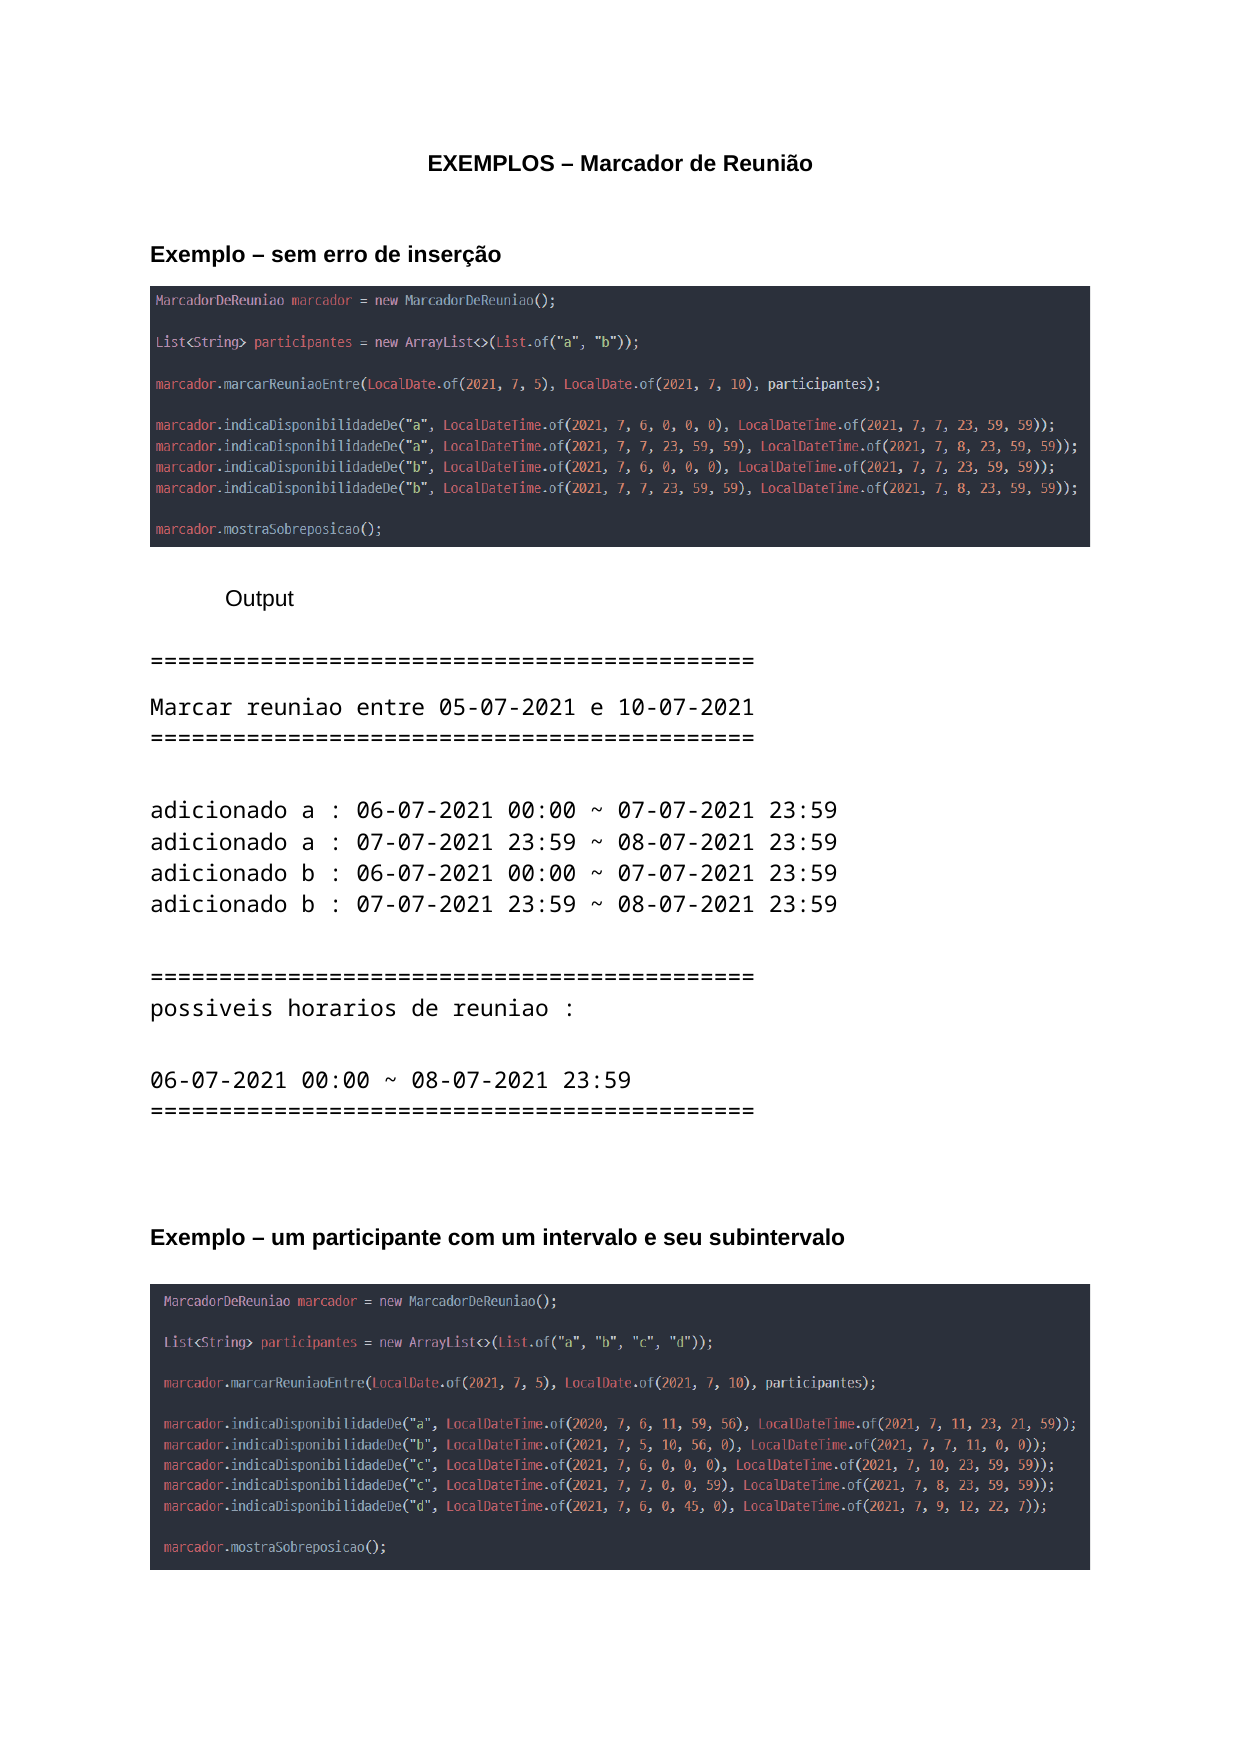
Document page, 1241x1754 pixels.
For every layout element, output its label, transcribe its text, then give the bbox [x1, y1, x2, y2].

text Marcar reuniao entre 05-07-2021 e 10-07-2021 [150, 691, 1090, 722]
text adicionado a : 06-07-2021 00:00 ~ 07-07-2021 23:59 [150, 794, 1090, 826]
text ============================================ [150, 722, 1090, 753]
text Exemplo – um participante com um intervalo e seu subintervalo [150, 1224, 1090, 1250]
picture [150, 1284, 1091, 1570]
text ============================================ [150, 960, 1090, 992]
picture [150, 286, 1091, 547]
text ============================================ [150, 1095, 1090, 1126]
text Exemplo – sem erro de inserção [150, 241, 1090, 267]
text EXEMPLOS – Marcador de Reunião [150, 150, 1090, 176]
text adicionado b : 06-07-2021 00:00 ~ 07-07-2021 23:59 [150, 857, 1090, 888]
text Output [150, 585, 1090, 611]
text adicionado b : 07-07-2021 23:59 ~ 08-07-2021 23:59 [150, 888, 1090, 919]
text ============================================ [150, 645, 1090, 676]
text possiveis horarios de reuniao : [150, 992, 1090, 1023]
text adicionado a : 07-07-2021 23:59 ~ 08-07-2021 23:59 [150, 826, 1090, 857]
text 06-07-2021 00:00 ~ 08-07-2021 23:59 [150, 1064, 1090, 1095]
